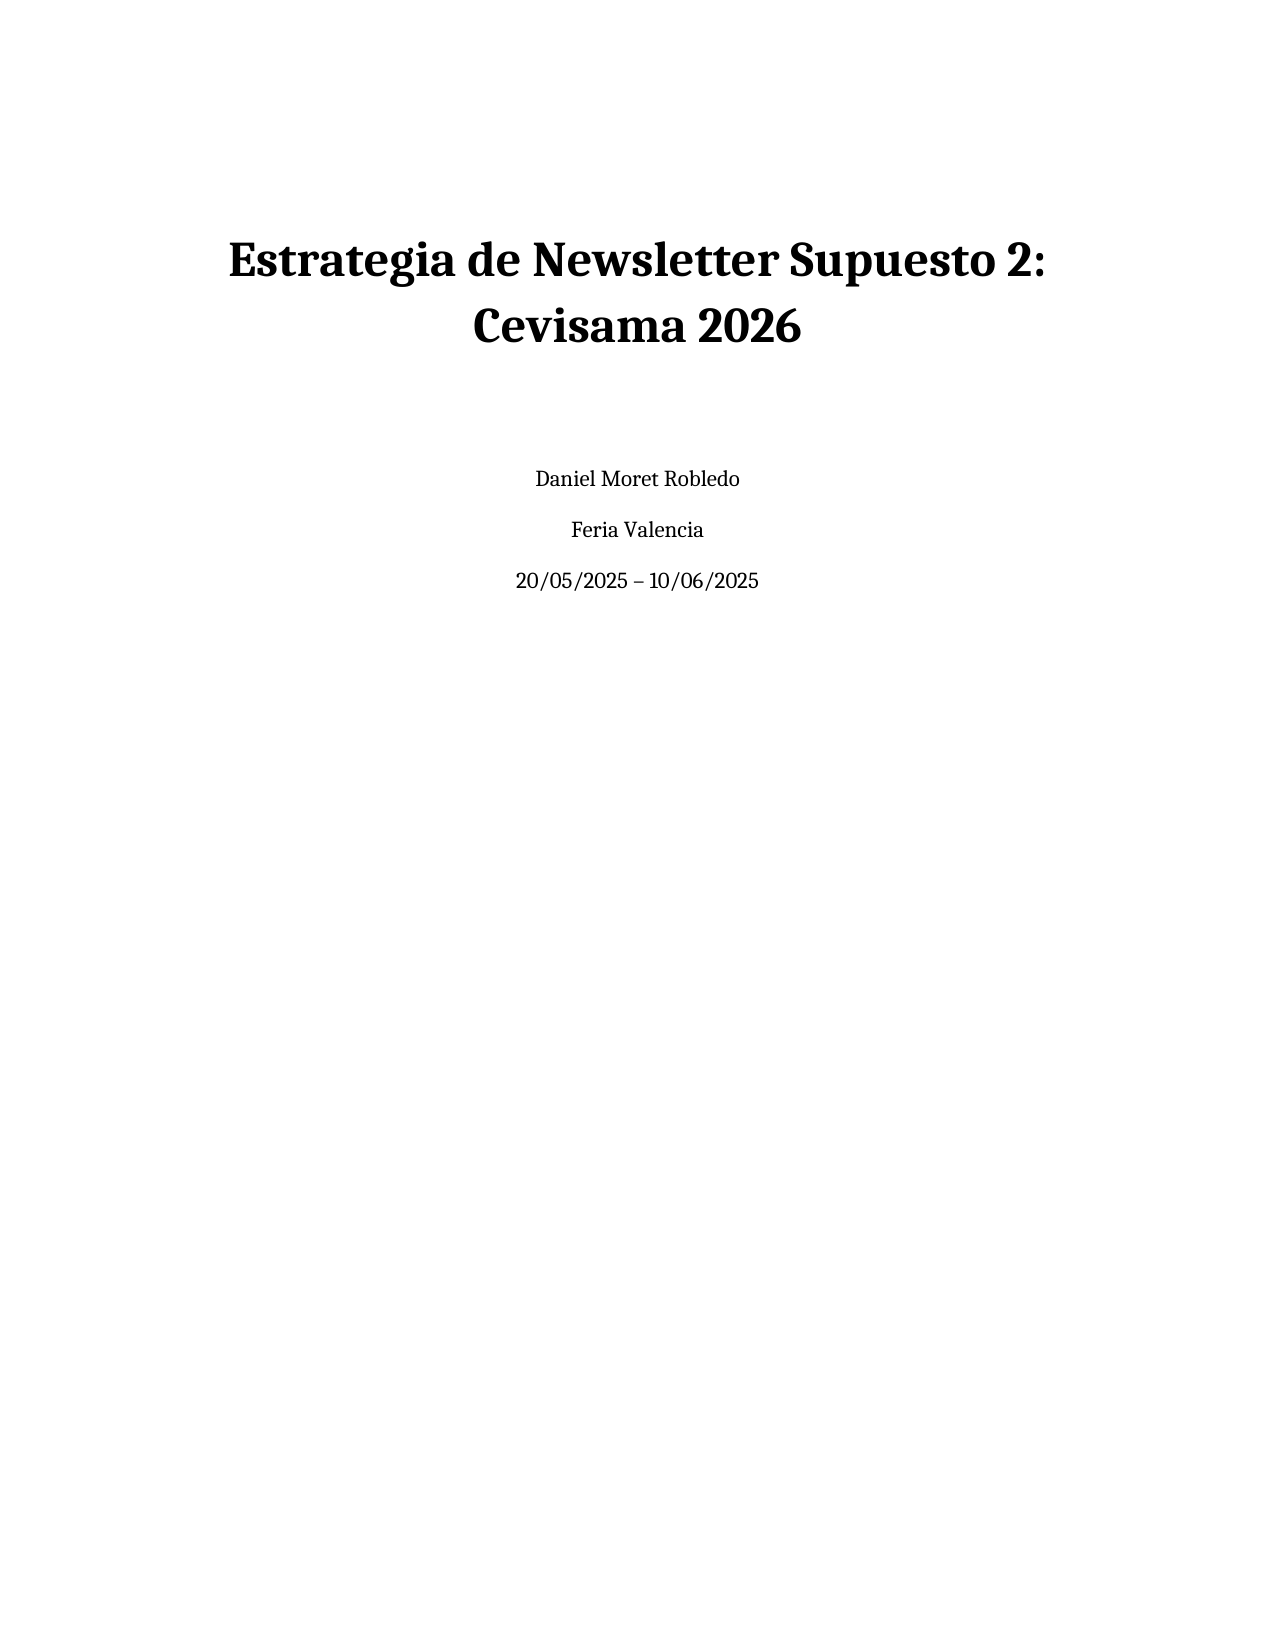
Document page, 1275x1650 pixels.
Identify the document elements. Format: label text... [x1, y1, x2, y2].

text Feria Valencia [187, 516, 1087, 543]
text Estrategia de Newsletter Supuesto 2: Cevisama 2026 [187, 231, 1087, 355]
text Daniel Moret Robledo [187, 465, 1087, 492]
text 20/05/2025 – 10/06/2025 [187, 567, 1087, 594]
